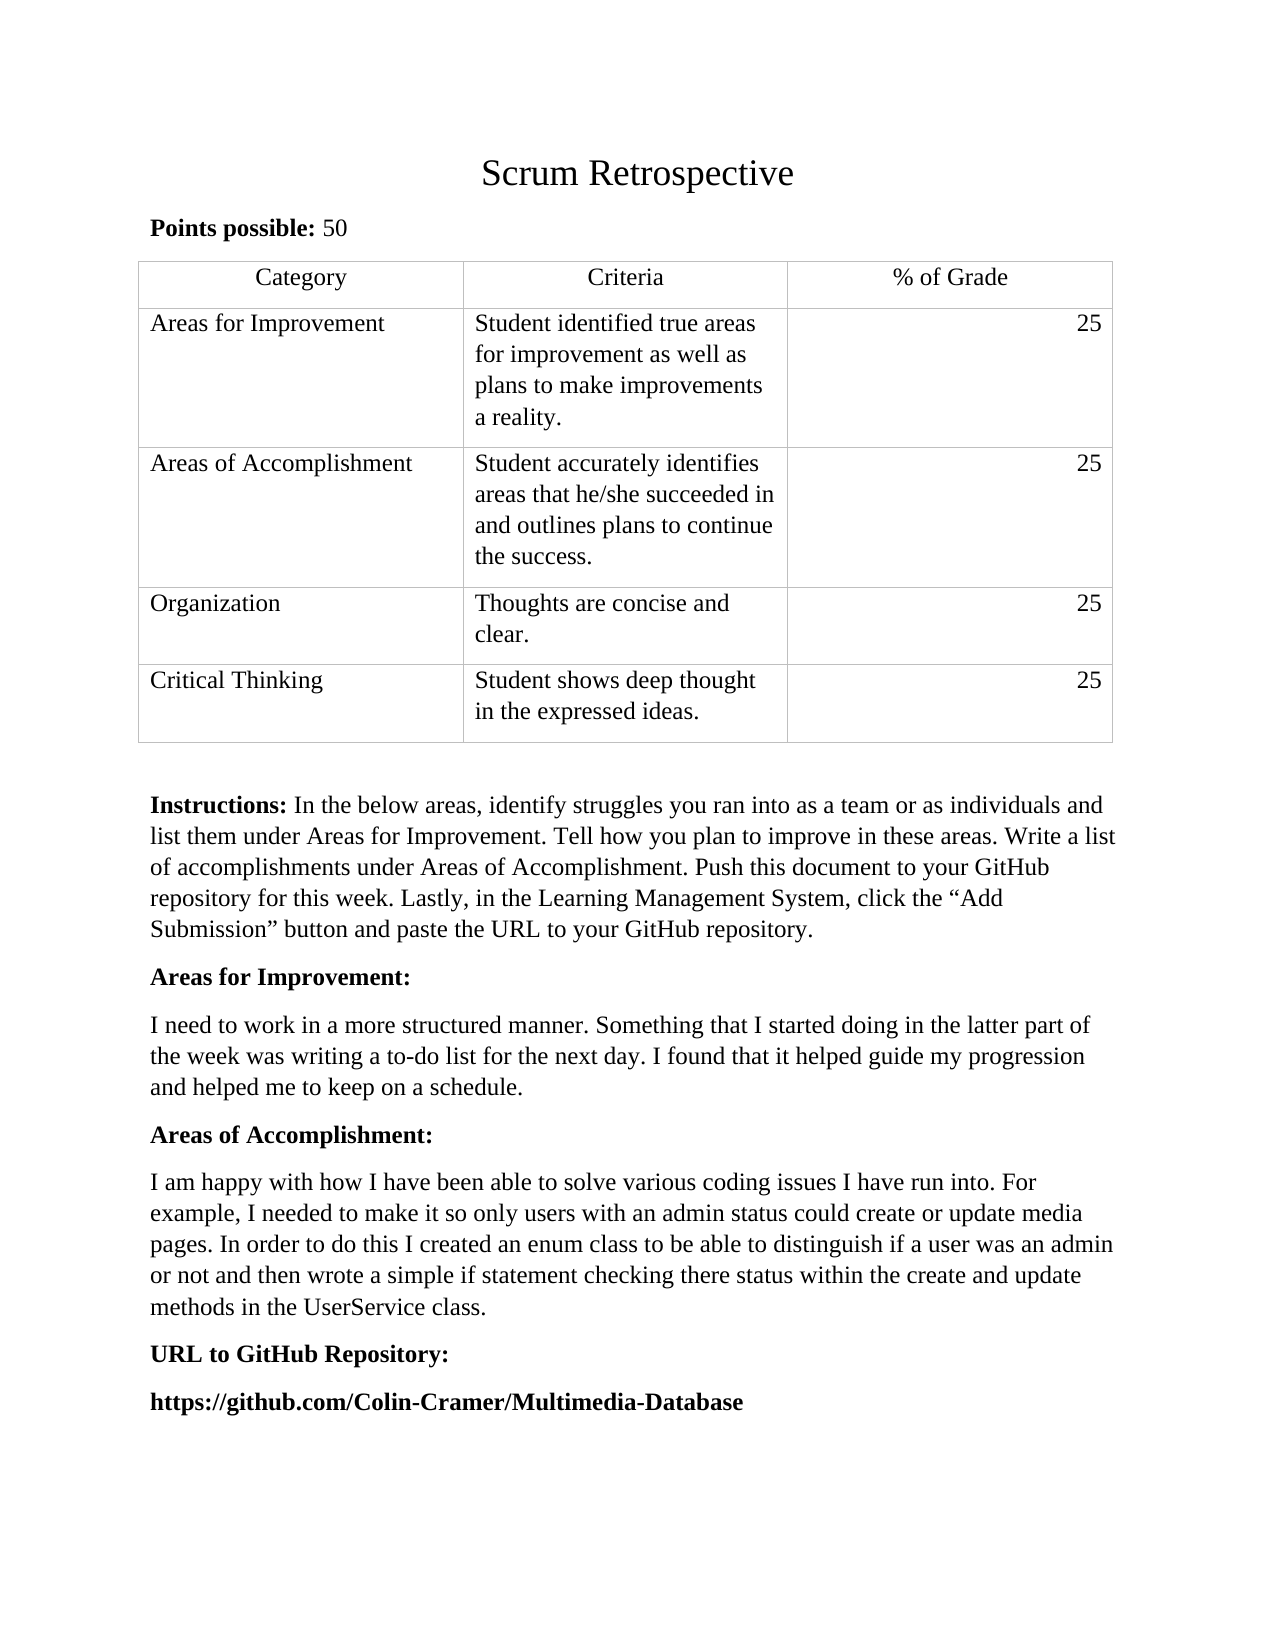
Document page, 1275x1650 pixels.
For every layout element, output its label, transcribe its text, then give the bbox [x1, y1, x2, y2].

table_cell 25 [788, 309, 1112, 447]
table_header Criteria [464, 262, 787, 307]
table_cell Areas for Improvement [139, 309, 463, 447]
table_cell Critical Thinking [139, 665, 463, 742]
table_cell Student identified true areas for improvement as well as plans to make improvements a reality. [464, 309, 787, 447]
text Scrum Retrospective [150, 150, 1125, 193]
table_cell Organization [139, 588, 463, 664]
table_cell 25 [788, 665, 1112, 742]
text Areas of Accomplishment: [150, 1120, 1125, 1148]
text URL to GitHub Repository: [150, 1339, 1125, 1368]
table_cell Thoughts are concise and clear. [464, 588, 787, 664]
table_header % of Grade [788, 262, 1112, 307]
text I need to work in a more structured manner. Something that I started doing in the latter part of the week was writing a to-do list for the next day. I found that it helped guide my progression and helped me to keep on a schedule. [150, 1010, 1125, 1101]
table_cell Student shows deep thought in the expressed ideas. [464, 665, 787, 742]
table_cell 25 [788, 588, 1112, 664]
table_cell Areas of Accomplishment [139, 448, 463, 587]
text Instructions: In the below areas, identify struggles you ran into as a team or as individuals and list them under Areas for Improvement. Tell how you plan to improve in these areas. Write a list of accomplishments under Areas of Accomplishment. Push this document to your GitHub repository for this week. Lastly, in the Learning Management System, click the “Add Submission” button and paste the URL to your GitHub repository. [150, 790, 1125, 943]
table_cell Student accurately identifies areas that he/she succeeded in and outlines plans to continue the success. [464, 448, 787, 587]
text Areas for Improvement: [150, 962, 1125, 991]
text https://github.com/Colin-Cramer/Multimedia-Database [150, 1387, 1125, 1416]
table_cell 25 [788, 448, 1112, 587]
table_header Category [139, 262, 463, 307]
text Points possible: 50 [150, 213, 1125, 242]
text I am happy with how I have been able to solve various coding issues I have run into. For example, I needed to make it so only users with an admin status could create or update media pages. In order to do this I created an enum class to be able to distinguish if a user was an admin or not and then wrote a simple if statement checking there status within the create and update methods in the UserService class. [150, 1167, 1125, 1320]
